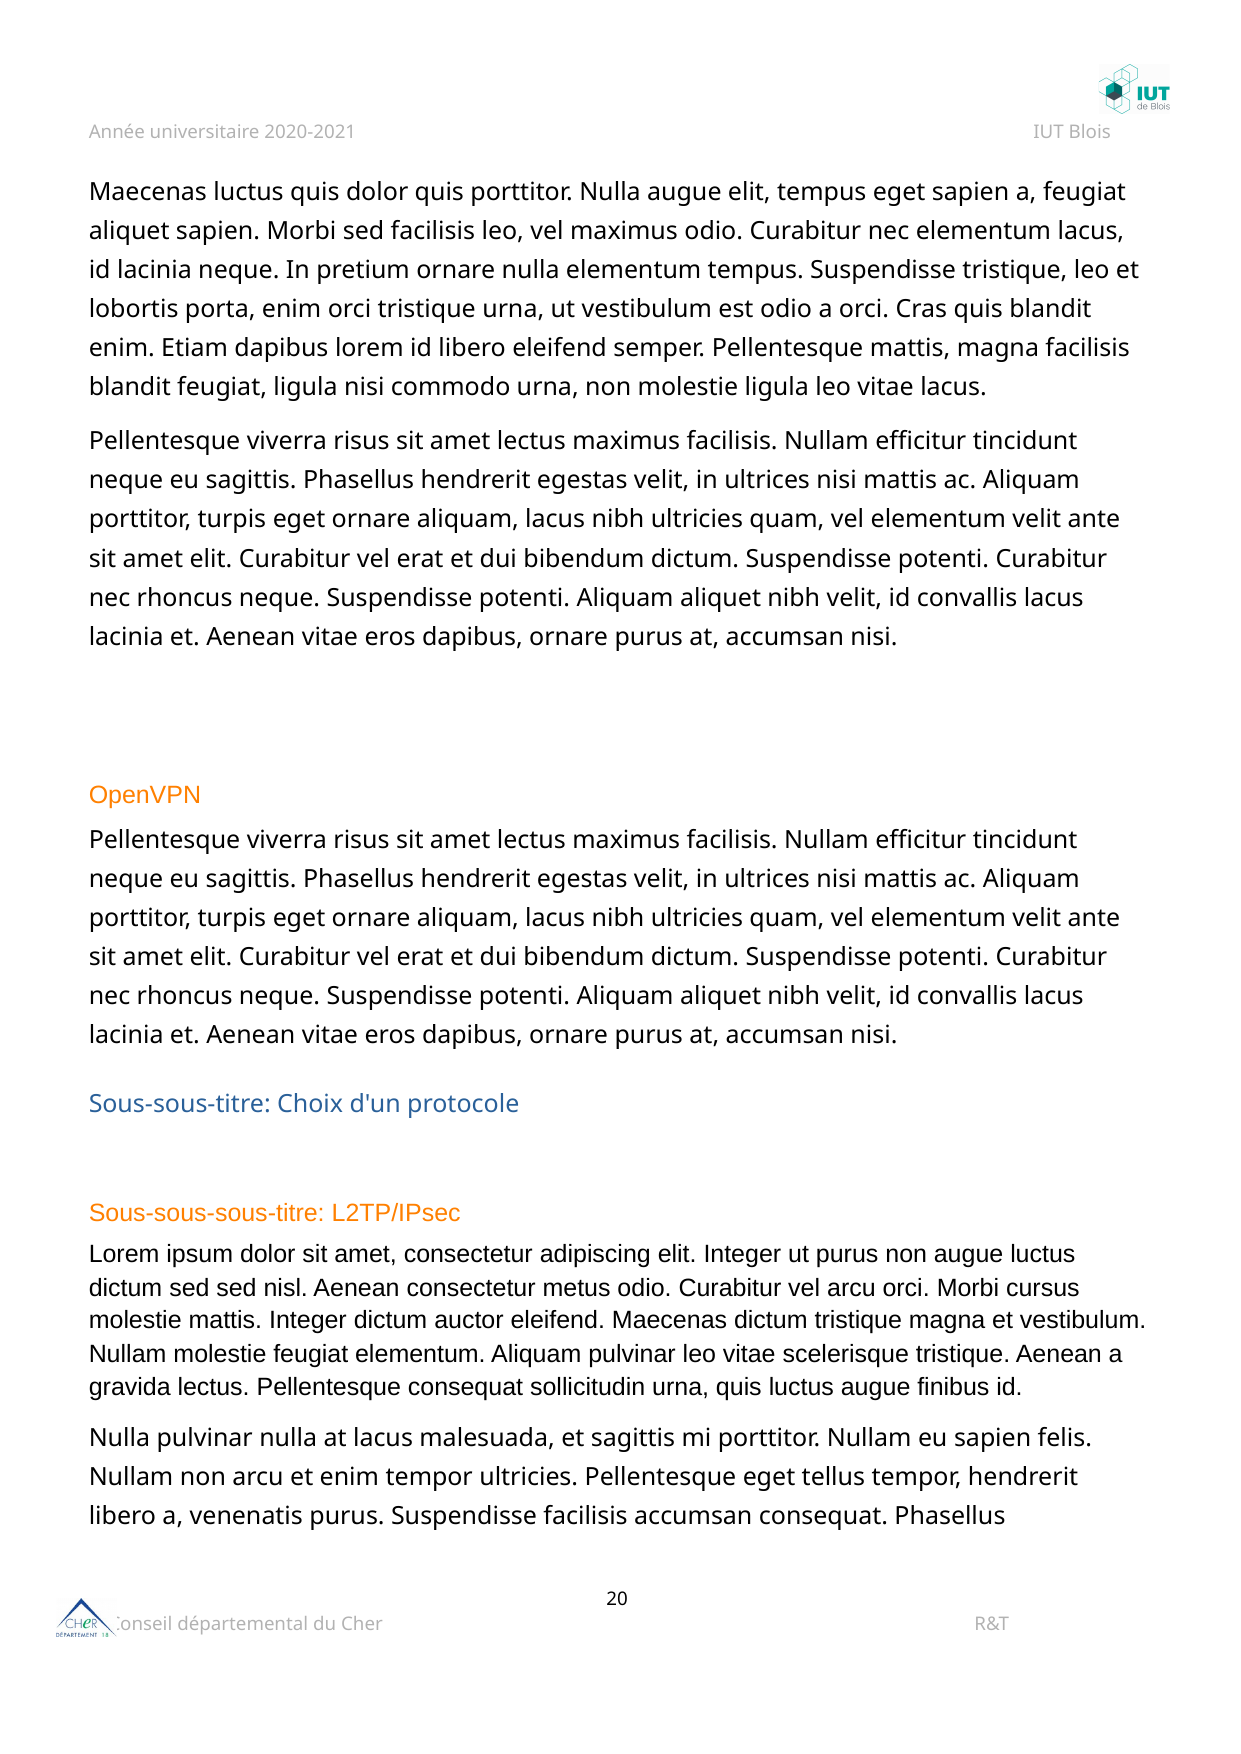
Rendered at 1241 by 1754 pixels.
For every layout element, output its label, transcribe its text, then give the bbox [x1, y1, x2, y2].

picture [1098, 64, 1170, 114]
text Pellentesque viverra risus sit amet lectus maximus facilisis. Nullam efficitur tincidunt neque eu sagittis. Phasellus hendrerit egestas velit, in ultrices nisi mattis ac. Aliquam porttitor, turpis eget ornare aliquam, lacus nibh ultricies quam, vel elementum velit ante sit amet elit. Curabitur vel erat et dui bibendum dictum. Suspendisse potenti. Curabitur nec rhoncus neque. Suspendisse potenti. Aliquam aliquet nibh velit, id convallis lacus lacinia et. Aenean vitae eros dapibus, ornare purus at, accumsan nisi. [88, 423, 1151, 653]
subtitle Sous-sous-sous-titre: L2TP/IPsec [88, 1198, 1151, 1227]
text Maecenas luctus quis dolor quis porttitor. Nulla augue elit, tempus eget sapien a, feugiat aliquet sapien. Morbi sed facilisis leo, vel maximus odio. Curabitur nec elementum lacus, id lacinia neque. In pretium ornare nulla elementum tempus. Suspendisse tristique, leo et lobortis porta, enim orci tristique urna, ut vestibulum est odio a orci. Cras quis blandit enim. Etiam dapibus lorem id libero eleifend semper. Pellentesque mattis, magna facilisis blandit feugiat, ligula nisi commodo urna, non molestie ligula leo vitae lacus. [88, 173, 1151, 403]
text Pellentesque viverra risus sit amet lectus maximus facilisis. Nullam efficitur tincidunt neque eu sagittis. Phasellus hendrerit egestas velit, in ultrices nisi mattis ac. Aliquam porttitor, turpis eget ornare aliquam, lacus nibh ultricies quam, vel elementum velit ante sit amet elit. Curabitur vel erat et dui bibendum dictum. Suspendisse potenti. Curabitur nec rhoncus neque. Suspendisse potenti. Aliquam aliquet nibh velit, id convallis lacus lacinia et. Aenean vitae eros dapibus, ornare purus at, accumsan nisi. [88, 821, 1151, 1051]
text Lorem ipsum dolor sit amet, consectetur adipiscing elit. Integer ut purus non augue luctus dictum sed sed nisl. Aenean consectetur metus odio. Curabitur vel arcu orci. Morbi cursus molestie mattis. Integer dictum auctor eleifend. Maecenas dictum tristique magna et vestibulum. Nullam molestie feugiat elementum. Aliquam pulvinar leo vitae scelerisque tristique. Aenean a gravida lectus. Pellentesque consequat sollicitudin urna, quis luctus augue finibus id. [88, 1239, 1151, 1400]
picture [56, 1598, 117, 1637]
subtitle OpenVPN [88, 780, 1151, 809]
subtitle Sous-sous-titre: Choix d'un protocole [88, 1085, 1151, 1119]
text Nulla pulvinar nulla at lacus malesuada, et sagittis mi porttitor. Nullam eu sapien felis. Nullam non arcu et enim tempor ultricies. Pellentesque eget tellus tempor, hendrerit libero a, venenatis purus. Suspendisse facilisis accumsan consequat. Phasellus [88, 1419, 1151, 1532]
